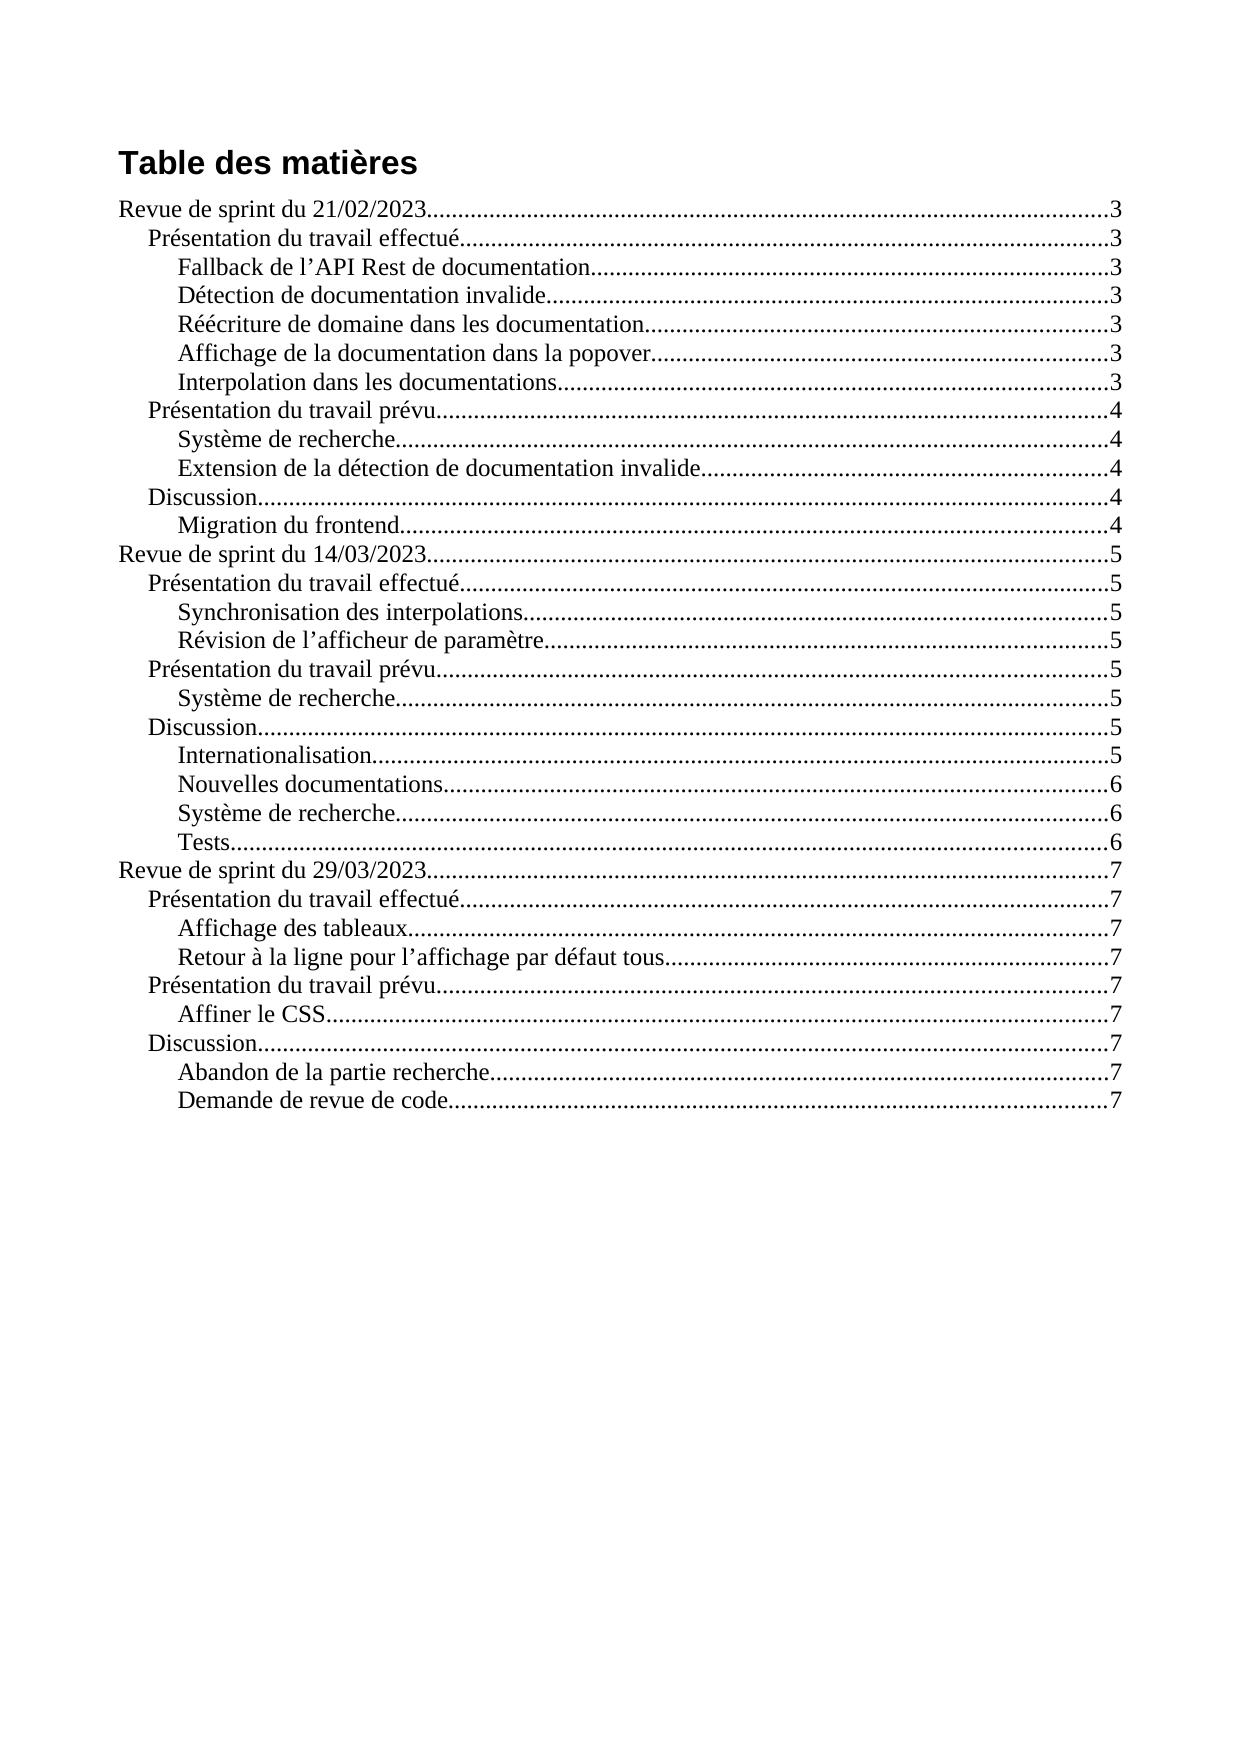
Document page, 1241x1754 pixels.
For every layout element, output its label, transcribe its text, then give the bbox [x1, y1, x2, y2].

text Extension de la détection de documentation invalide 4 [177, 453, 1122, 482]
subtitle Table des matières [118, 143, 1122, 182]
text Présentation du travail effectué 5 [148, 568, 1122, 597]
text Nouvelles documentations 6 [177, 769, 1122, 798]
text Discussion 5 [148, 712, 1122, 740]
text Présentation du travail prévu 7 [148, 970, 1122, 999]
text Discussion 7 [148, 1028, 1122, 1057]
text Affichage de la documentation dans la popover 3 [177, 338, 1122, 367]
text Système de recherche 5 [177, 683, 1122, 712]
text Réécriture de domaine dans les documentation 3 [177, 309, 1122, 338]
text Présentation du travail prévu 5 [148, 654, 1122, 683]
text Révision de l’afficheur de paramètre 5 [177, 625, 1122, 654]
text Revue de sprint du 14/03/2023 5 [118, 539, 1122, 568]
text Discussion 4 [148, 482, 1122, 510]
text Affichage des tableaux 7 [177, 913, 1122, 942]
text Abandon de la partie recherche 7 [177, 1057, 1122, 1085]
text Fallback de l’API Rest de documentation 3 [177, 252, 1122, 280]
text Revue de sprint du 29/03/2023 7 [118, 855, 1122, 884]
text Synchronisation des interpolations 5 [177, 597, 1122, 625]
text Interpolation dans les documentations 3 [177, 367, 1122, 395]
text Présentation du travail prévu 4 [148, 395, 1122, 424]
text Demande de revue de code 7 [177, 1085, 1122, 1114]
text Détection de documentation invalide 3 [177, 280, 1122, 309]
text Internationalisation 5 [177, 740, 1122, 769]
text Affiner le CSS 7 [177, 999, 1122, 1028]
text Retour à la ligne pour l’affichage par défaut tous 7 [177, 942, 1122, 970]
text Présentation du travail effectué 7 [148, 884, 1122, 913]
text Migration du frontend 4 [177, 510, 1122, 539]
text Tests 6 [177, 827, 1122, 855]
text Revue de sprint du 21/02/2023 3 [118, 194, 1122, 223]
text Système de recherche 6 [177, 798, 1122, 827]
text Présentation du travail effectué 3 [148, 223, 1122, 252]
text Système de recherche 4 [177, 424, 1122, 453]
